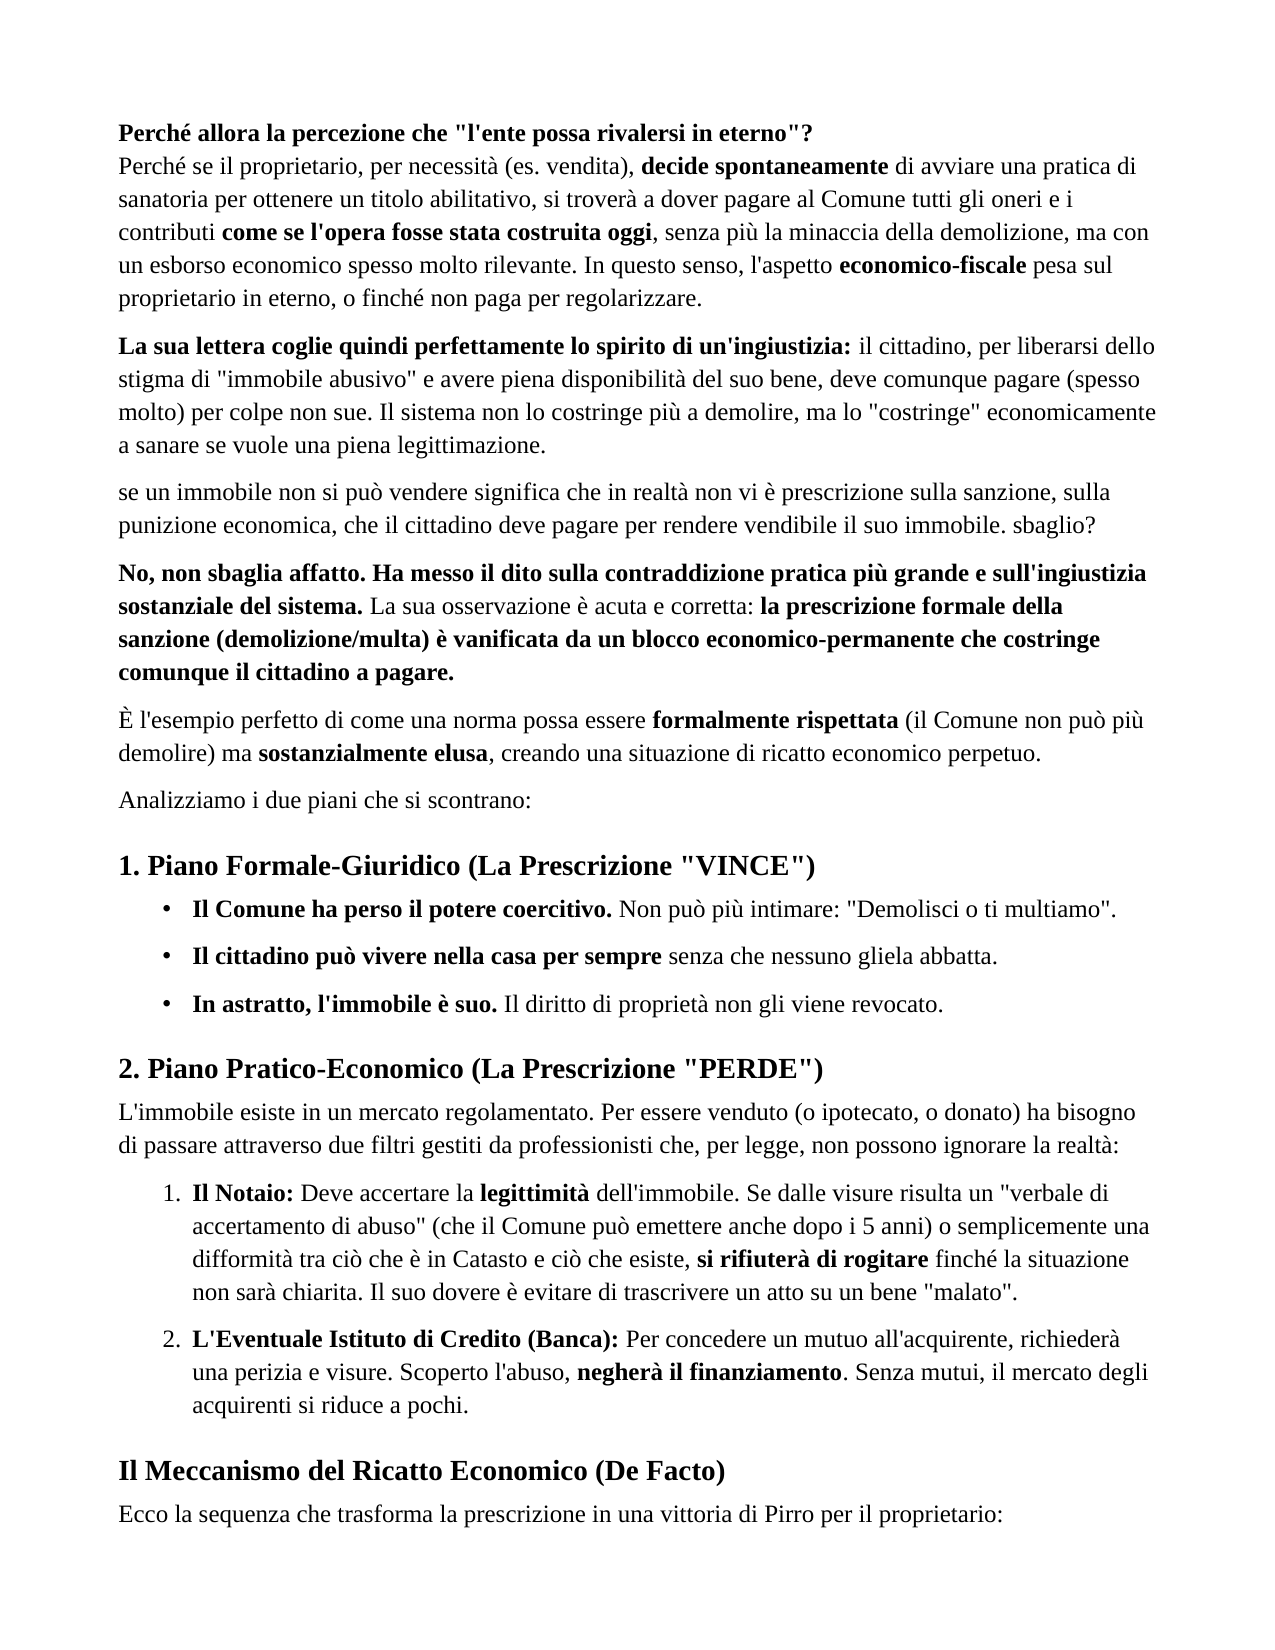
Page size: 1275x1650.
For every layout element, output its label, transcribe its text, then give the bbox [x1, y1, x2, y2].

list In astratto, l'immobile è suo. Il diritto di proprietà non gli viene revocato. [162, 989, 1157, 1018]
text È l'esempio perfetto di come una norma possa essere formalmente rispettata (il Comune non può più demolire) ma sostanzialmente elusa, creando una situazione di ricatto economico perpetuo. [118, 705, 1157, 767]
list Il Notaio: Deve accertare la legittimità dell'immobile. Se dalle visure risulta un "verbale di accertamento di abuso" (che il Comune può emettere anche dopo i 5 anni) o semplicemente una difformità tra ciò che è in Catasto e ciò che esiste, si rifiuterà di rogitare finché la situazione non sarà chiarita. Il suo dovere è evitare di trascrivere un atto su un bene "malato". [162, 1178, 1157, 1306]
subtitle 1. Piano Formale-Giuridico (La Prescrizione "VINCE") [118, 848, 1157, 881]
list Il cittadino può vivere nella casa per sempre senza che nessuno gliela abbatta. [162, 941, 1157, 970]
list Il Comune ha perso il potere coercitivo. Non può più intimare: "Demolisci o ti multiamo". [162, 894, 1157, 922]
text Perché allora la percezione che "l'ente possa rivalersi in eterno"? Perché se il proprietario, per necessità (es. vendita), decide spontaneamente di avviare una pratica di sanatoria per ottenere un titolo abilitativo, si troverà a dover pagare al Comune tutti gli oneri e i contributi come se l'opera fosse stata costruita oggi, senza più la minaccia della demolizione, ma con un esborso economico spesso molto rilevante. In questo senso, l'aspetto economico-fiscale pesa sul proprietario in eterno, o finché non paga per regolarizzare. [118, 118, 1157, 312]
text Analizziamo i due piani che si scontrano: [118, 785, 1157, 814]
text se un immobile non si può vendere significa che in realtà non vi è prescrizione sulla sanzione, sulla punizione economica, che il cittadino deve pagare per rendere vendibile il suo immobile. sbaglio? [118, 477, 1157, 539]
text No, non sbaglia affatto. Ha messo il dito sulla contraddizione pratica più grande e sull'ingiustizia sostanziale del sistema. La sua osservazione è acuta e corretta: la prescrizione formale della sanzione (demolizione/multa) è vanificata da un blocco economico-permanente che costringe comunque il cittadino a pagare. [118, 558, 1157, 686]
subtitle Il Meccanismo del Ricatto Economico (De Facto) [118, 1453, 1157, 1486]
subtitle 2. Piano Pratico-Economico (La Prescrizione "PERDE") [118, 1051, 1157, 1084]
text La sua lettera coglie quindi perfettamente lo spirito di un'ingiustizia: il cittadino, per liberarsi dello stigma di "immobile abusivo" e avere piena disponibilità del suo bene, deve comunque pagare (spesso molto) per colpe non sue. Il sistema non lo costringe più a demolire, ma lo "costringe" economicamente a sanare se vuole una piena legittimazione. [118, 331, 1157, 459]
list L'Eventuale Istituto di Credito (Banca): Per concedere un mutuo all'acquirente, richiederà una perizia e visure. Scoperto l'abuso, negherà il finanziamento. Senza mutui, il mercato degli acquirenti si riduce a pochi. [162, 1324, 1157, 1419]
text L'immobile esiste in un mercato regolamentato. Per essere venduto (o ipotecato, o donato) ha bisogno di passare attraverso due filtri gestiti da professionisti che, per legge, non possono ignorare la realtà: [118, 1097, 1157, 1159]
text Ecco la sequenza che trasforma la prescrizione in una vittoria di Pirro per il proprietario: [118, 1499, 1157, 1527]
